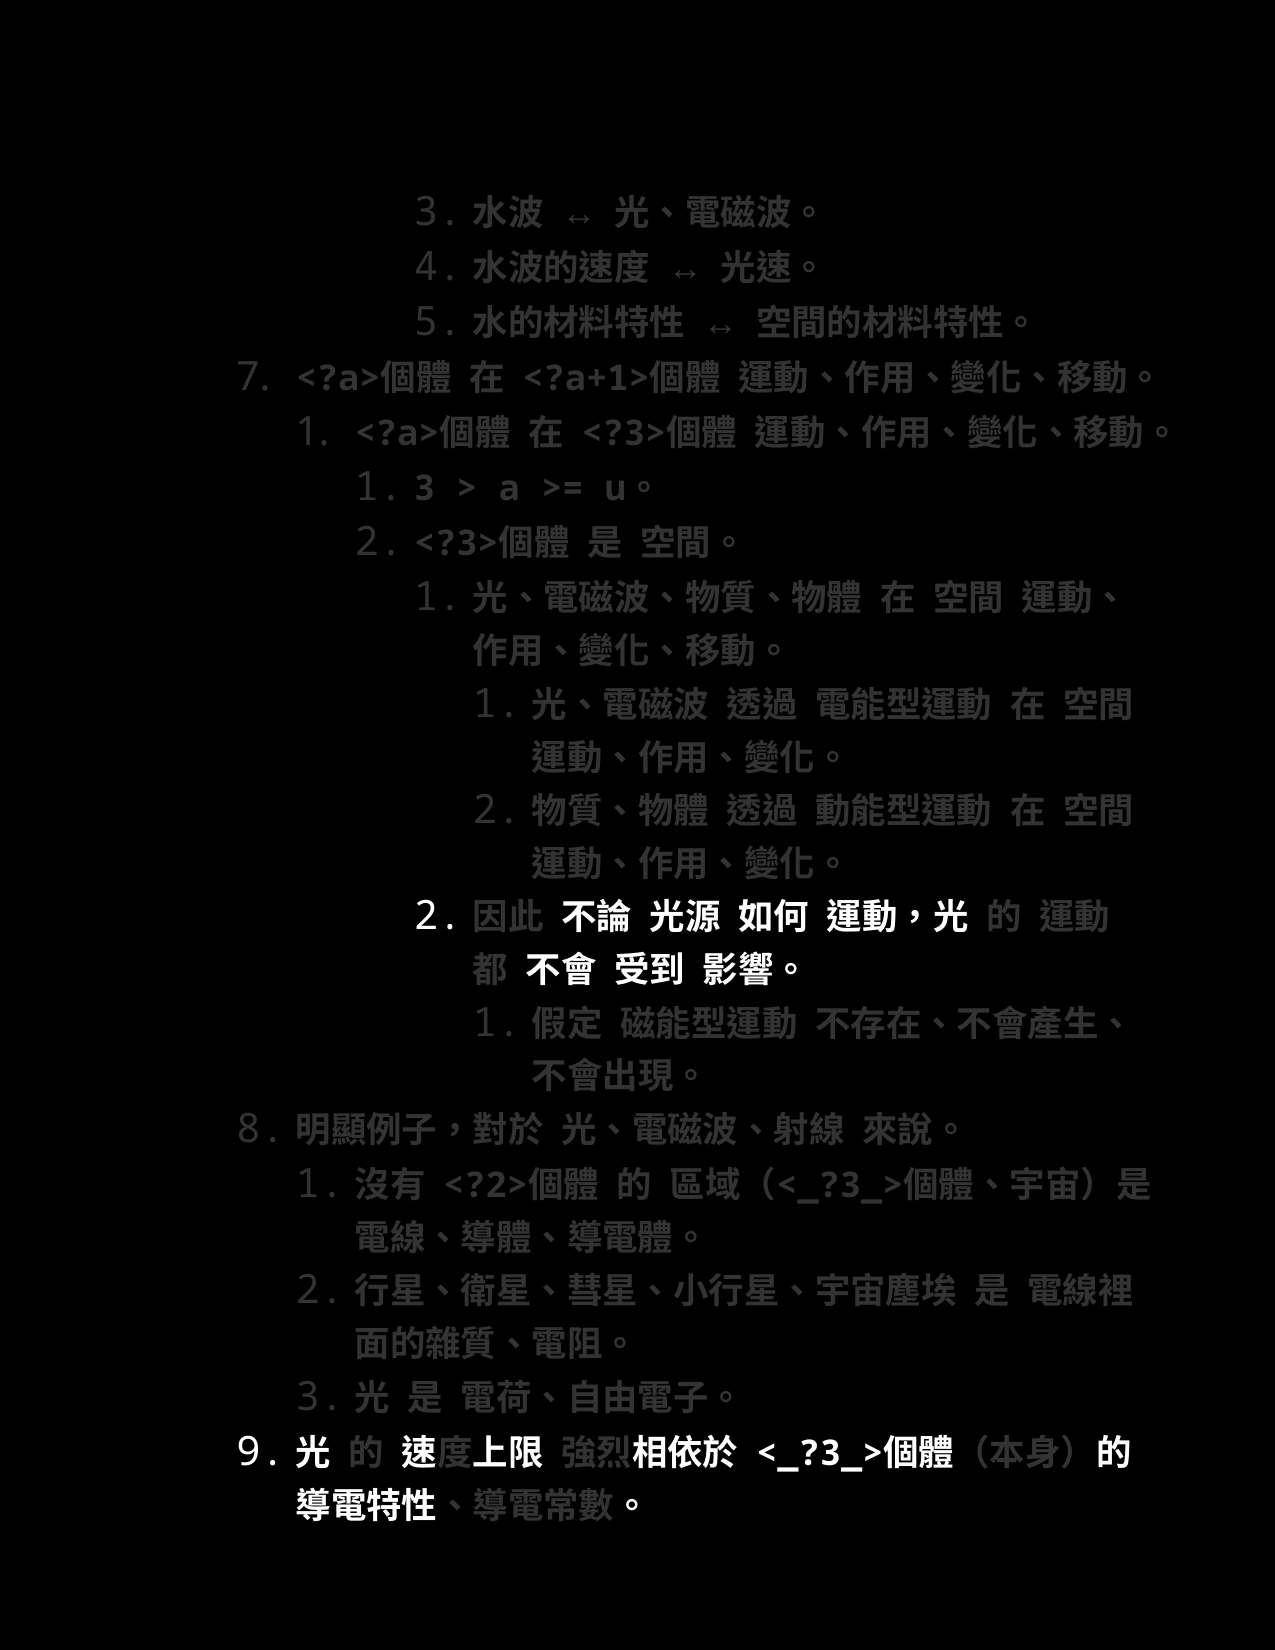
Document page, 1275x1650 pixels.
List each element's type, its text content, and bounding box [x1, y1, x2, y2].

list <?a>個體 在 <?a+1>個體 運動、作用、變化、移動。 [236, 347, 1157, 402]
list 水的材料特性 ↔ 空間的材料特性。 [413, 292, 1157, 347]
list 水波的速度 ↔ 光速。 [413, 237, 1157, 292]
list 光 的 速度上限 強烈相依於 <_?3_>個體（本身）的 導電特性、導電常數。 [236, 1422, 1157, 1528]
list 因此 不論 光源 如何 運動，光 的 運動 都 不會 受到 影響。 [413, 886, 1157, 993]
list 水波 ↔ 光、電磁波。 [413, 182, 1157, 237]
list <?a>個體 在 <?3>個體 運動、作用、變化、移動。 [295, 402, 1157, 457]
list 光 是 電荷、自由電子。 [295, 1367, 1157, 1422]
list 假定 磁能型運動 不存在、不會產生、不會出現。 [472, 993, 1157, 1099]
list 3 > a >= u。 [354, 457, 1157, 512]
list 光、電磁波 透過 電能型運動 在 空間 運動、作用、變化。 [472, 674, 1157, 780]
list 光、電磁波、物質、物體 在 空間 運動、作用、變化、移動。 [413, 567, 1157, 674]
list 沒有 <?2>個體 的 區域（<_?3_>個體、宇宙）是 電線、導體、導電體。 [295, 1154, 1157, 1261]
list 明顯例子，對於 光、電磁波、射線 來說。 [236, 1099, 1157, 1154]
list <?3>個體 是 空間。 [354, 512, 1157, 567]
list 物質、物體 透過 動能型運動 在 空間 運動、作用、變化。 [472, 780, 1157, 886]
list 行星、衛星、彗星、小行星、宇宙塵埃 是 電線裡面的雜質、電阻。 [295, 1261, 1157, 1367]
